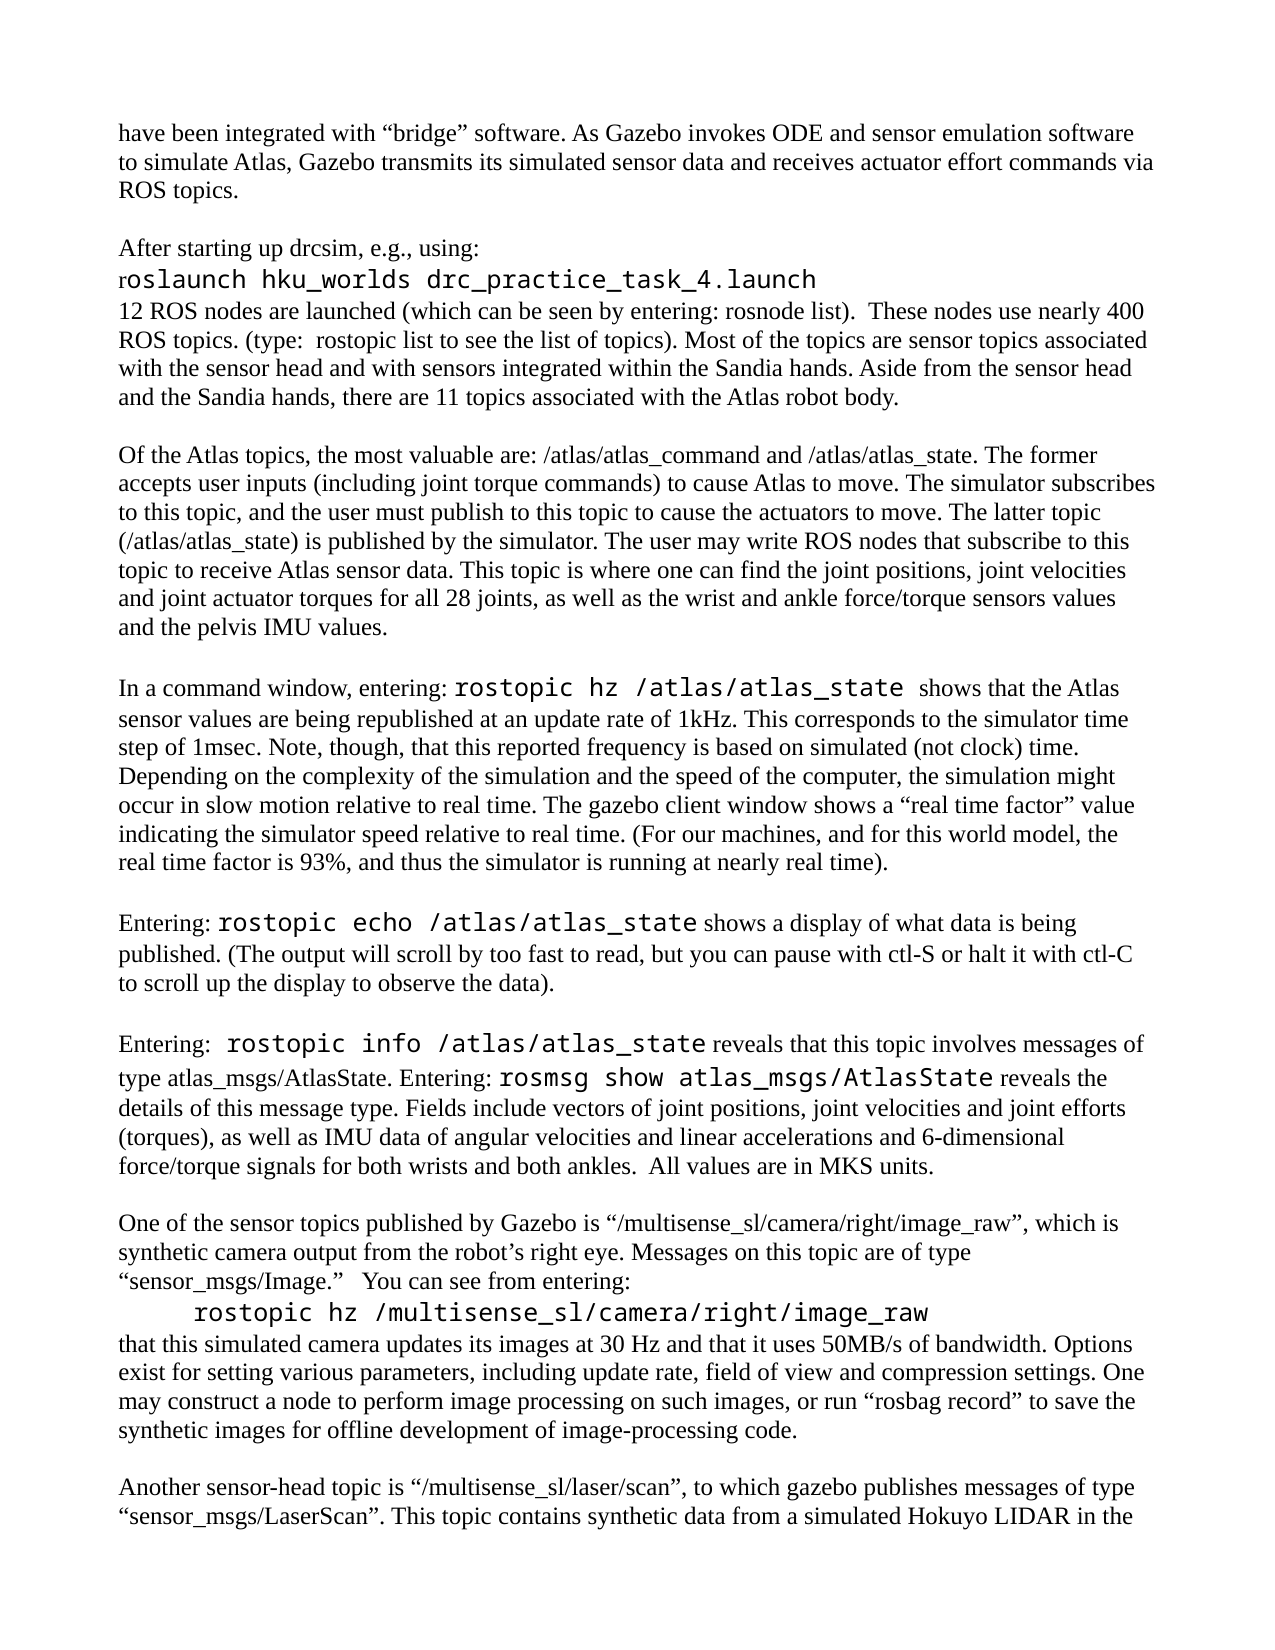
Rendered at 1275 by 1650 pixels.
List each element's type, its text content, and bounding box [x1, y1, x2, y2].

text “sensor_msgs/LaserScan”. This topic contains synthetic data from a simulated Hokuyo LIDAR in the [118, 1501, 1157, 1530]
text topic to receive Atlas sensor data. This topic is where one can find the joint positions, joint velocities and joint actuator torques for all 28 joints, as well as the wrist and ankle force/torque sensors values and the pelvis IMU values. [118, 555, 1157, 641]
text ROS topics. [118, 176, 1157, 204]
text roslaunch hku_worlds drc_practice_task_4.launch [118, 262, 1157, 296]
text accepts user inputs (including joint torque commands) to cause Atlas to move. The simulator subscribes [118, 468, 1157, 497]
text synthetic camera output from the robot’s right eye. Messages on this topic are of type [118, 1237, 1157, 1266]
text “sensor_msgs/Image.” You can see from entering: [118, 1266, 1157, 1295]
text After starting up drcsim, e.g., using: [118, 233, 1157, 262]
text to this topic, and the user must publish to this topic to cause the actuators to move. The latter topic [118, 497, 1157, 526]
text 12 ROS nodes are launched (which can be seen by entering: rosnode list). These nodes use nearly 400 ROS topics. (type: rostopic list to see the list of topics). Most of the topics are sensor topics associated with the sensor head and with sensors integrated within the Sandia hands. Aside from the sensor head and the Sandia hands, there are 11 topics associated with the Atlas robot body. [118, 296, 1157, 411]
text have been integrated with “bridge” software. As Gazebo invokes ODE and sensor emulation software to simulate Atlas, Gazebo transmits its simulated sensor data and receives actuator effort commands via [118, 118, 1157, 176]
text published. (The output will scroll by too fast to read, but you can pause with ctl-S or halt it with ctl-C to scroll up the display to observe the data). [118, 939, 1157, 997]
text that this simulated camera updates its images at 30 Hz and that it uses 50MB/s of bandwidth. Options exist for setting various parameters, including update rate, field of view and compression settings. One may construct a node to perform image processing on such images, or run “rosbag record” to save the synthetic images for offline development of image-processing code. [118, 1329, 1157, 1444]
text Entering: rostopic echo /atlas/atlas_state shows a display of what data is being [118, 905, 1157, 939]
text Entering: rostopic info /atlas/atlas_state reveals that this topic involves messages of type atlas_msgs/AtlasState. Entering: rosmsg show atlas_msgs/AtlasState reveals the details of this message type. Fields include vectors of joint positions, joint velocities and joint efforts (torques), as well as IMU data of angular velocities and linear accelerations and 6-dimensional force/torque signals for both wrists and both ankles. All values are in MKS units. [118, 1025, 1157, 1180]
text One of the sensor topics published by Gazebo is “/multisense_sl/camera/right/image_raw”, which is [118, 1208, 1157, 1237]
text Another sensor-head topic is “/multisense_sl/laser/scan”, to which gazebo publishes messages of type [118, 1472, 1157, 1501]
text In a command window, entering: rostopic hz /atlas/atlas_state shows that the Atlas sensor values are being republished at an update rate of 1kHz. This corresponds to the simulator time step of 1msec. Note, though, that this reported frequency is based on simulated (not clock) time. Depending on the complexity of the simulation and the speed of the computer, the simulation might occur in slow motion relative to real time. The gazebo client window shows a “real time factor” value indicating the simulator speed relative to real time. (For our machines, and for this world model, the real time factor is 93%, and thus the simulator is running at nearly real time). [118, 670, 1157, 876]
text (/atlas/atlas_state) is published by the simulator. The user may write ROS nodes that subscribe to this [118, 526, 1157, 555]
text rostopic hz /multisense_sl/camera/right/image_raw [118, 1295, 1157, 1329]
text Of the Atlas topics, the most valuable are: /atlas/atlas_command and /atlas/atlas_state. The former [118, 440, 1157, 468]
